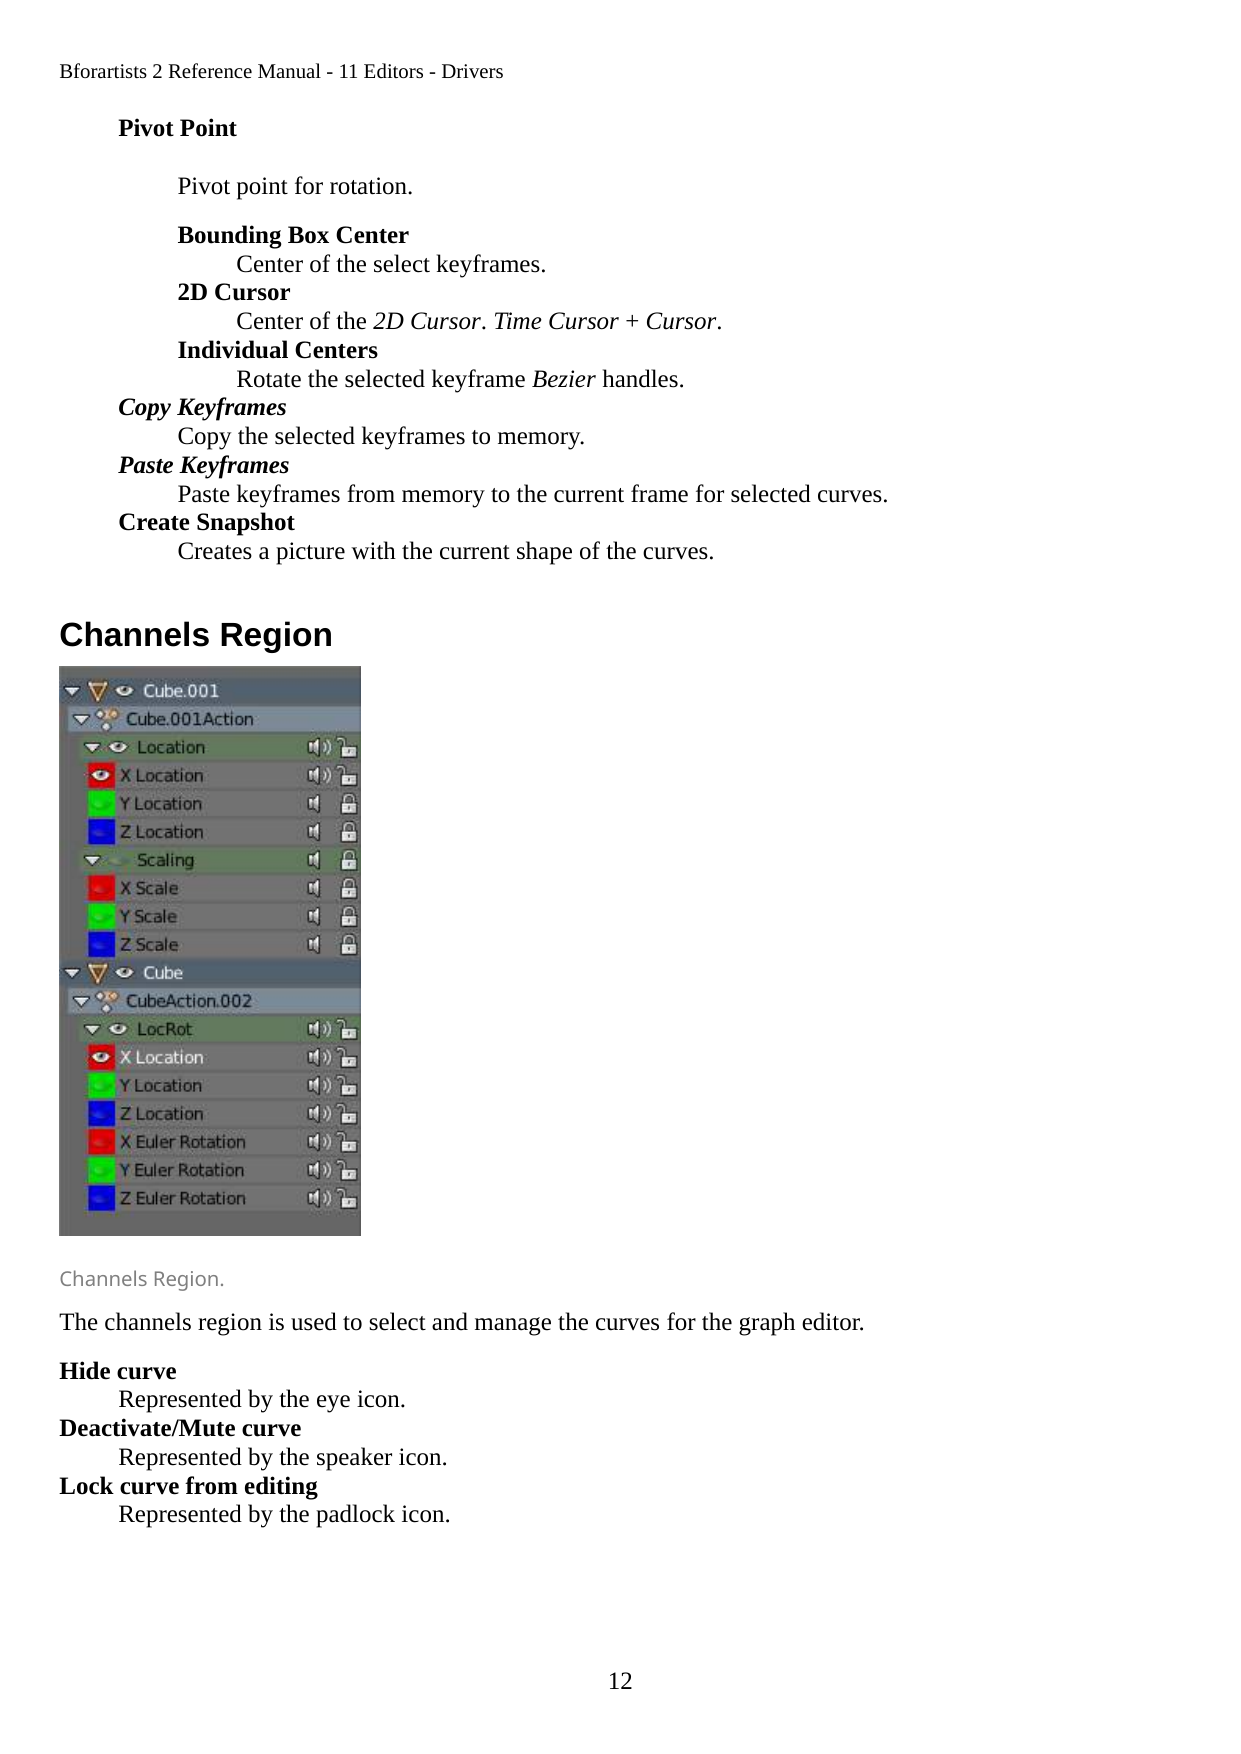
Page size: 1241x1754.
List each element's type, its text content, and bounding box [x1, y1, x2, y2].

list Represented by the speaker icon. [118, 1442, 1181, 1471]
text The channels region is used to select and manage the curves for the graph editor. [59, 1307, 1181, 1335]
list Copy the selected keyframes to memory. [177, 421, 1181, 450]
subtitle Hide curve [59, 1356, 1181, 1384]
subtitle Lock curve from editing [59, 1471, 1181, 1499]
subtitle Bounding Box Center [177, 220, 1181, 249]
list Represented by the padlock icon. [118, 1499, 1181, 1528]
list Paste keyframes from memory to the current frame for selected curves. [177, 479, 1181, 507]
subtitle Copy Keyframes [118, 392, 1181, 421]
list Rotate the selected keyframe Bezier handles. [236, 364, 1181, 392]
subtitle Channels Region [59, 615, 1181, 654]
text Channels Region. [59, 1261, 1181, 1292]
picture [59, 666, 361, 1236]
subtitle Deactivate/Mute curve [59, 1413, 1181, 1442]
list Represented by the eye icon. [118, 1384, 1181, 1413]
subtitle Individual Centers [177, 335, 1181, 364]
subtitle Create Snapshot [118, 507, 1181, 536]
subtitle Pivot Point [118, 113, 1181, 141]
list Creates a picture with the current shape of the curves. [177, 536, 1181, 565]
subtitle Paste Keyframes [118, 450, 1181, 479]
subtitle 2D Cursor [177, 277, 1181, 306]
list Center of the 2D Cursor. Time Cursor + Cursor. [236, 306, 1181, 335]
list Center of the select keyframes. [236, 249, 1181, 277]
text Pivot point for rotation. [177, 171, 1181, 199]
